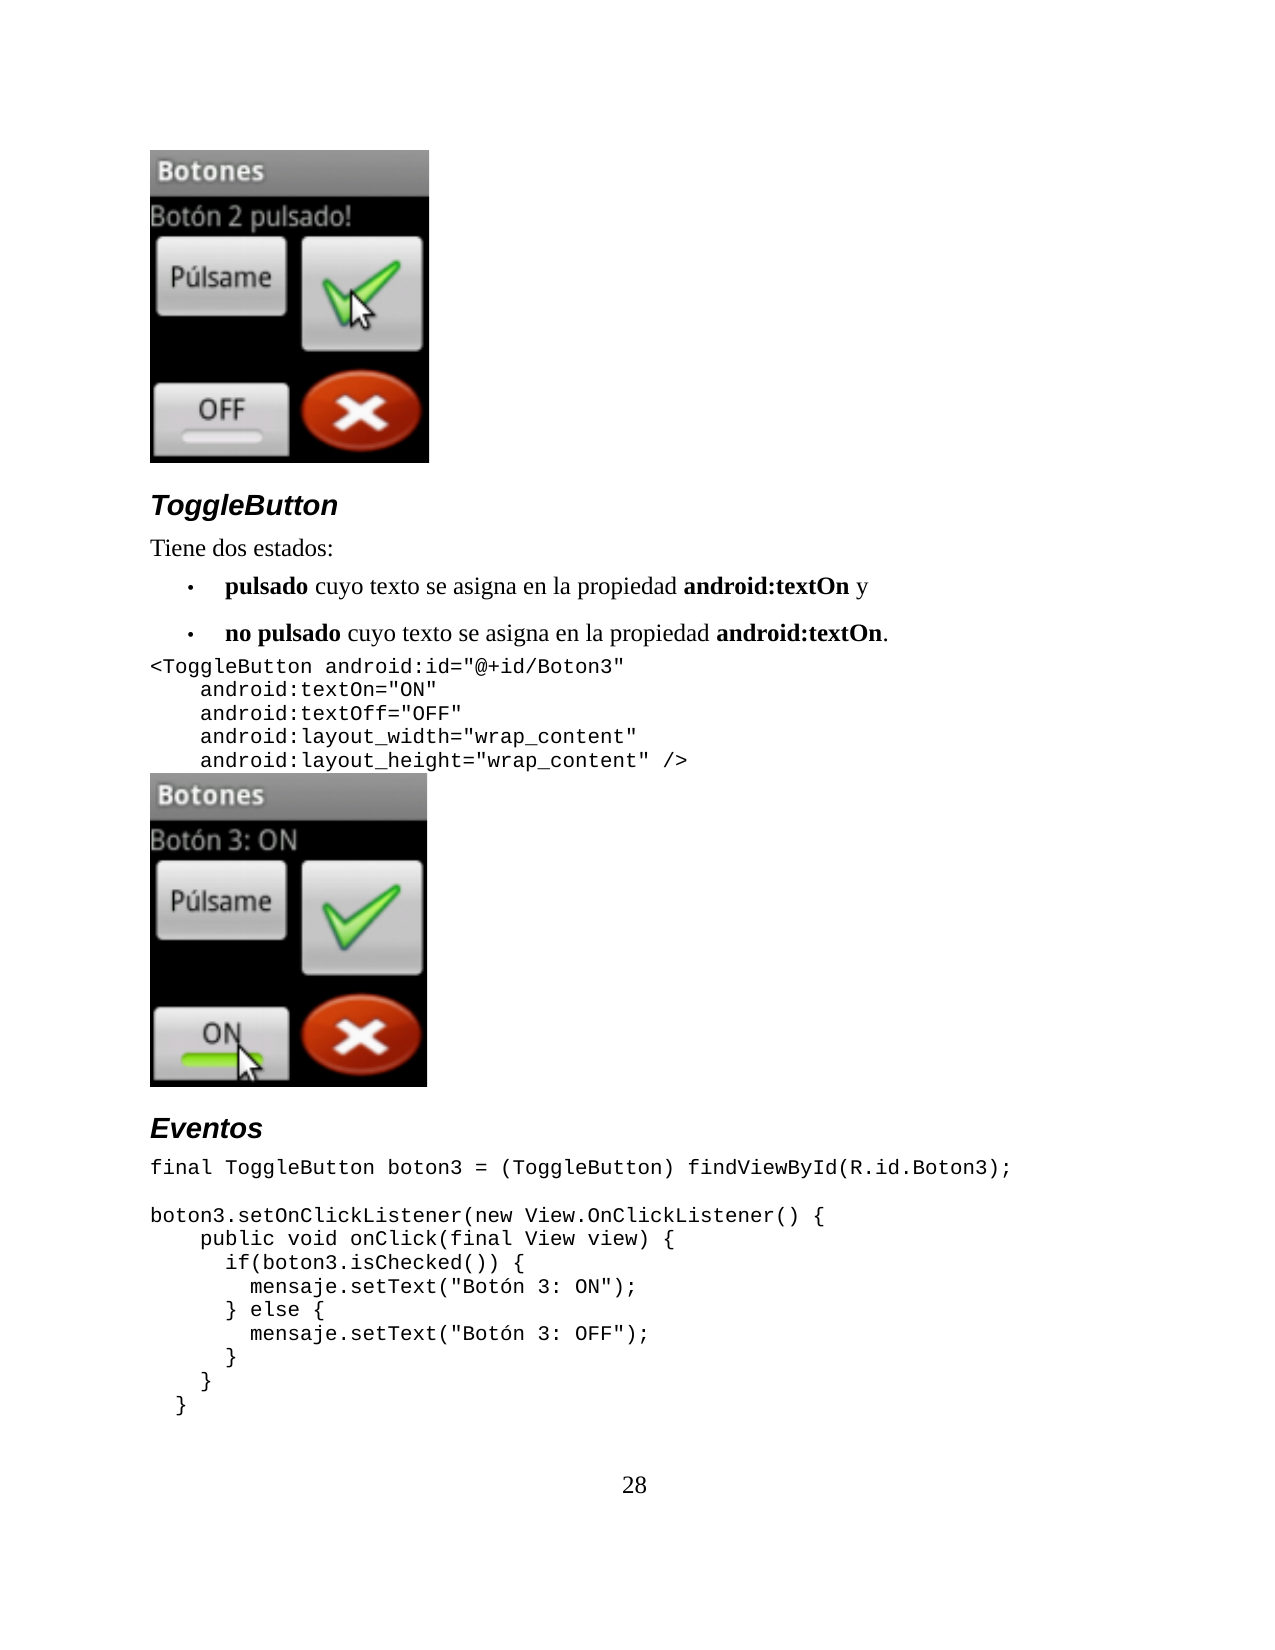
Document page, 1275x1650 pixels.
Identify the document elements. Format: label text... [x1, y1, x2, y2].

text final ToggleButton boton3 = (ToggleButton) findViewById(R.id.Boton3); [150, 1157, 1125, 1181]
picture [150, 773, 428, 1087]
list no pulsado cuyo texto se asigna en la propiedad android:textOn. [187, 618, 1125, 647]
text public void onClick(final View view) { [150, 1228, 1125, 1252]
text } [150, 1347, 1125, 1370]
subtitle ToggleButton [150, 487, 1125, 521]
picture [150, 150, 430, 463]
text android:layout_width="wrap_content" [150, 727, 1125, 750]
text } [150, 1370, 1125, 1394]
text } else { [150, 1299, 1125, 1323]
text android:textOff="OFF" [150, 703, 1125, 727]
text boton3.setOnClickListener(new View.OnClickListener() { [150, 1205, 1125, 1228]
text if(boton3.isChecked()) { [150, 1252, 1125, 1276]
text Tiene dos estados: [150, 533, 1125, 562]
text android:layout_height="wrap_content" /> [150, 750, 1125, 774]
list pulsado cuyo texto se asigna en la propiedad android:textOn y [187, 571, 1125, 600]
subtitle Eventos [150, 1111, 1125, 1145]
text <ToggleButton android:id="@+id/Boton3" [150, 656, 1125, 679]
text } [150, 1394, 1125, 1417]
text mensaje.setText("Botón 3: OFF"); [150, 1323, 1125, 1347]
text android:textOn="ON" [150, 679, 1125, 703]
text mensaje.setText("Botón 3: ON"); [150, 1276, 1125, 1299]
